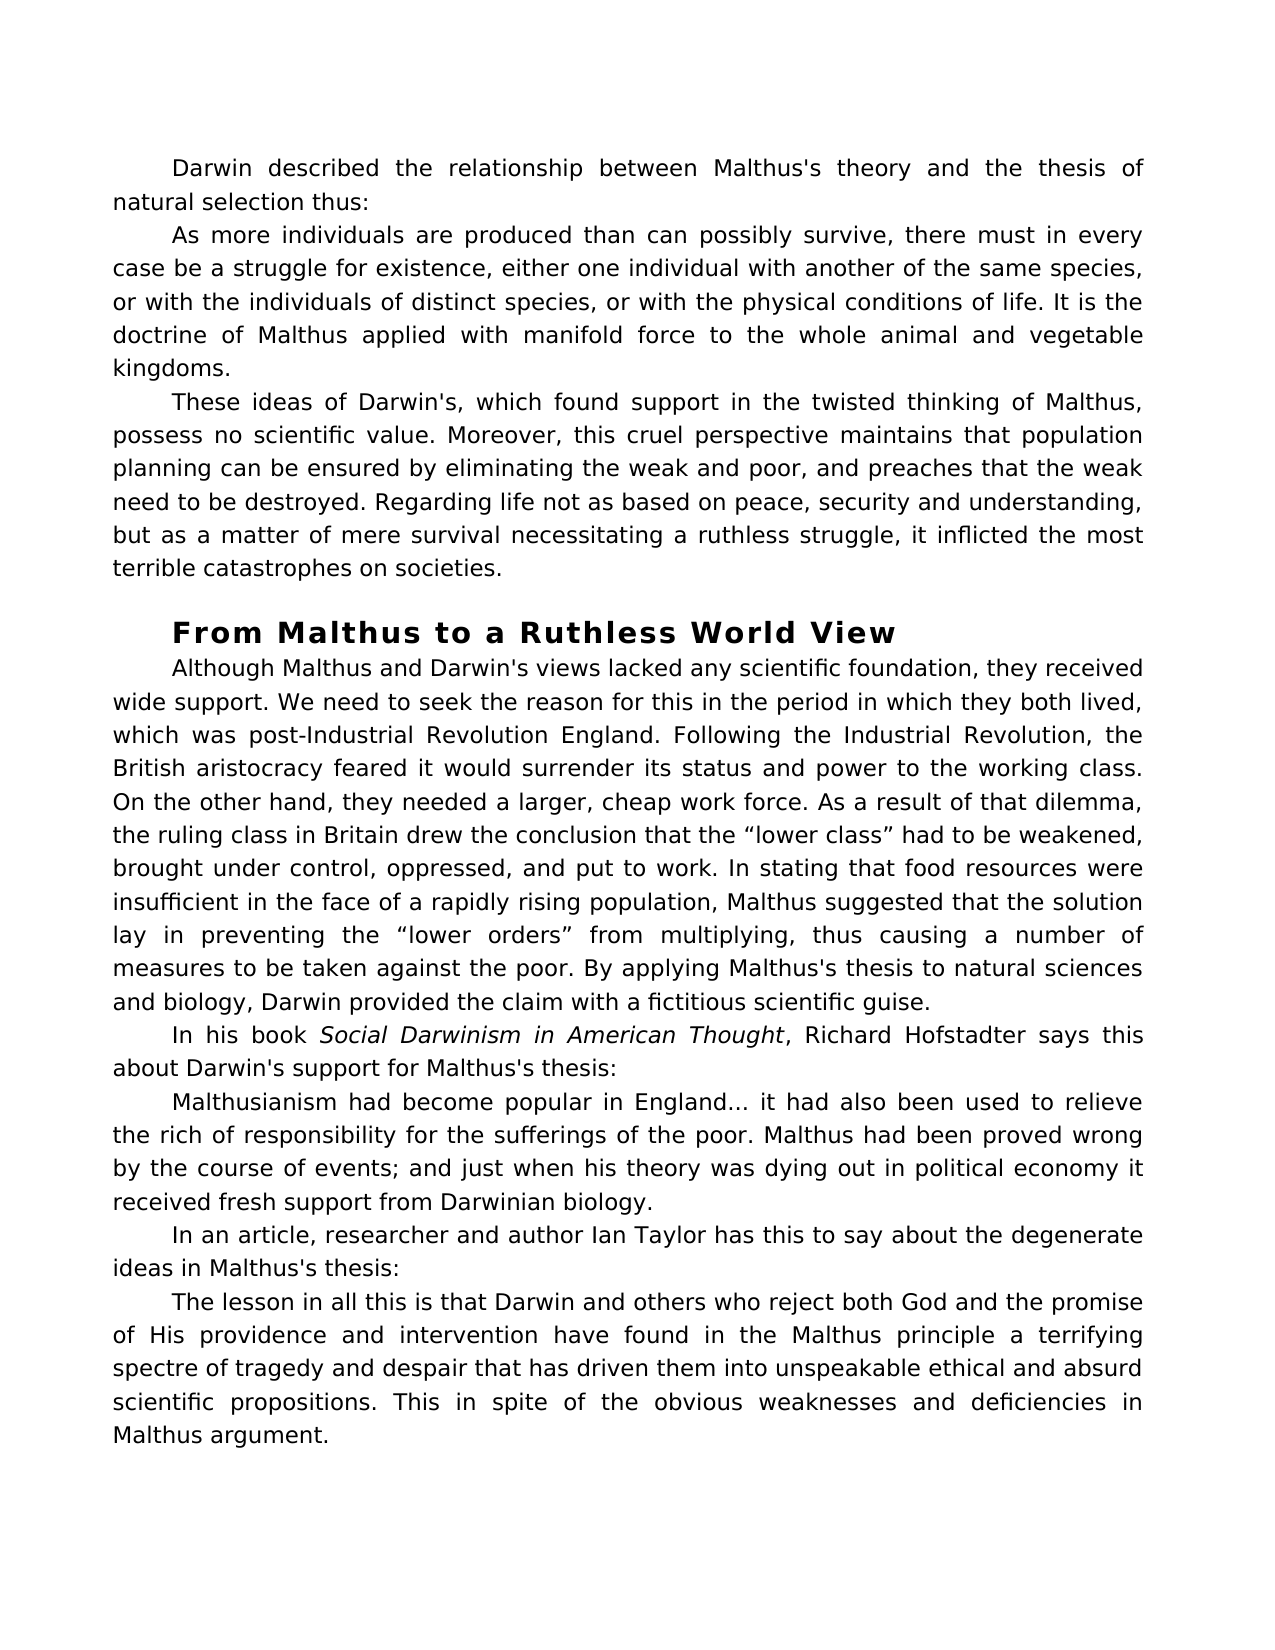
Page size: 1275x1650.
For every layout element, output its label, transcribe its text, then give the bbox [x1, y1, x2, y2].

text In his book Social Darwinism in American Thought, Richard Hofstadter says this about Darwin's support for Malthus's thesis: [112, 1017, 1145, 1083]
text From Malthus to a Ruthless World View [112, 617, 1145, 650]
text Although Malthus and Darwin's views lacked any scientific foundation, they received wide support. We need to seek the reason for this in the period in which they both lived, which was post-Industrial Revolution England. Following the Industrial Revolution, the British aristocracy feared it would surrender its status and power to the working class. On the other hand, they needed a larger, cheap work force. As a result of that dilemma, the ruling class in Britain drew the conclusion that the “lower class” had to be weakened, brought under control, oppressed, and put to work. In stating that food resources were insufficient in the face of a rapidly rising population, Malthus suggested that the solution lay in preventing the “lower orders” from multiplying, thus causing a number of measures to be taken against the poor. By applying Malthus's thesis to natural sciences and biology, Darwin provided the claim with a fictitious scientific guise. [112, 650, 1145, 1017]
text In an article, researcher and author Ian Taylor has this to say about the degenerate ideas in Malthus's thesis: [112, 1217, 1145, 1283]
text These ideas of Darwin's, which found support in the twisted thinking of Malthus, possess no scientific value. Moreover, this cruel perspective maintains that population planning can be ensured by eliminating the weak and poor, and preaches that the weak need to be destroyed. Regarding life not as based on peace, security and understanding, but as a matter of mere survival necessitating a ruthless struggle, it inflicted the most terrible catastrophes on societies. [112, 383, 1145, 583]
text Darwin described the relationship between Malthus's theory and the thesis of natural selection thus: [112, 150, 1145, 217]
text Malthusianism had become popular in England... it had also been used to relieve the rich of responsibility for the sufferings of the poor. Malthus had been proved wrong by the course of events; and just when his theory was dying out in political economy it received fresh support from Darwinian biology. [112, 1083, 1145, 1217]
text As more individuals are produced than can possibly survive, there must in every case be a struggle for existence, either one individual with another of the same species, or with the individuals of distinct species, or with the physical conditions of life. It is the doctrine of Malthus applied with manifold force to the whole animal and vegetable kingdoms. [112, 217, 1145, 383]
text The lesson in all this is that Darwin and others who reject both God and the promise of His providence and intervention have found in the Malthus principle a terrifying spectre of tragedy and despair that has driven them into unspeakable ethical and absurd scientific propositions. This in spite of the obvious weaknesses and deficiencies in Malthus argument. [112, 1283, 1145, 1450]
